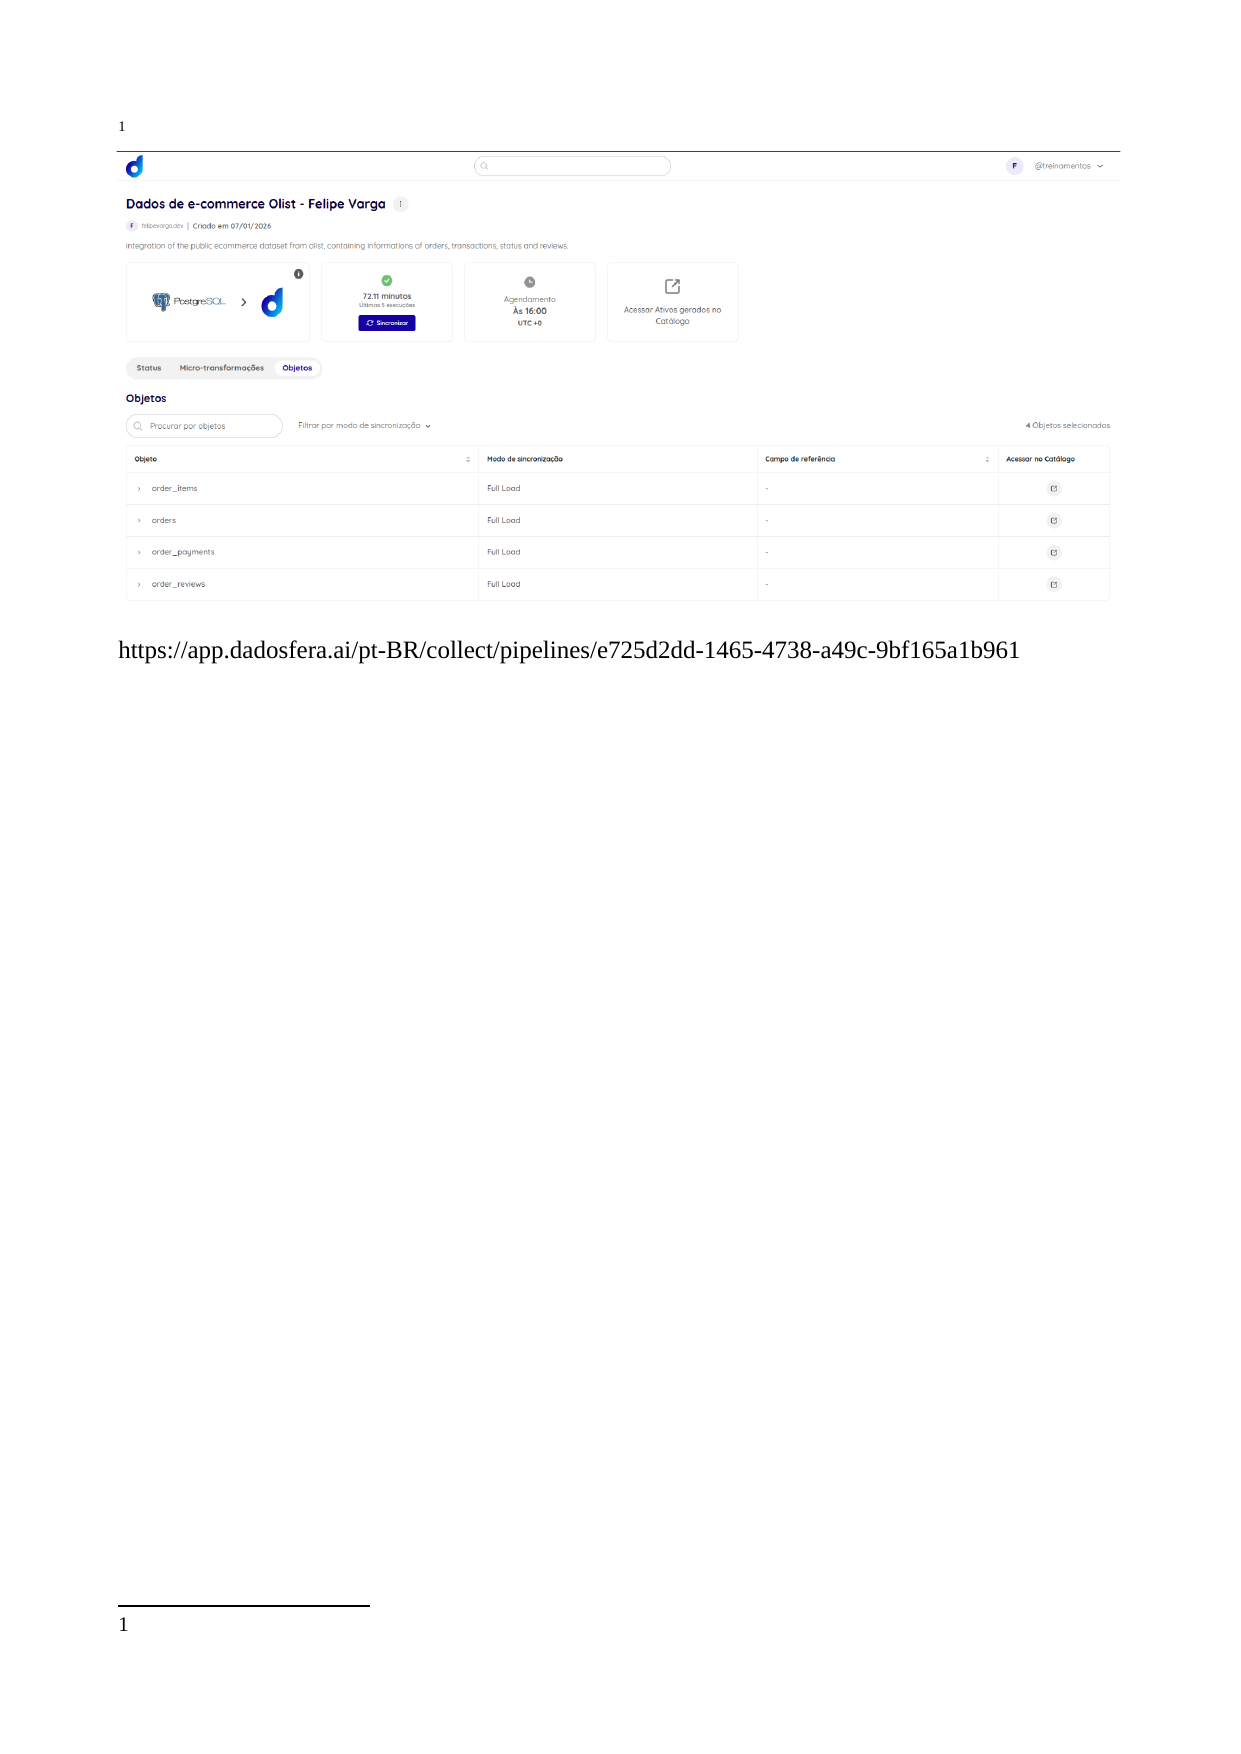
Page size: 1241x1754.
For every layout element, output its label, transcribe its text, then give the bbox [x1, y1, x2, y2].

picture [116, 151, 1121, 612]
text https://app.dadosfera.ai/pt-BR/collect/pipelines/e725d2dd-1465-4738-a49c-9bf165a1b961 [118, 118, 1122, 664]
